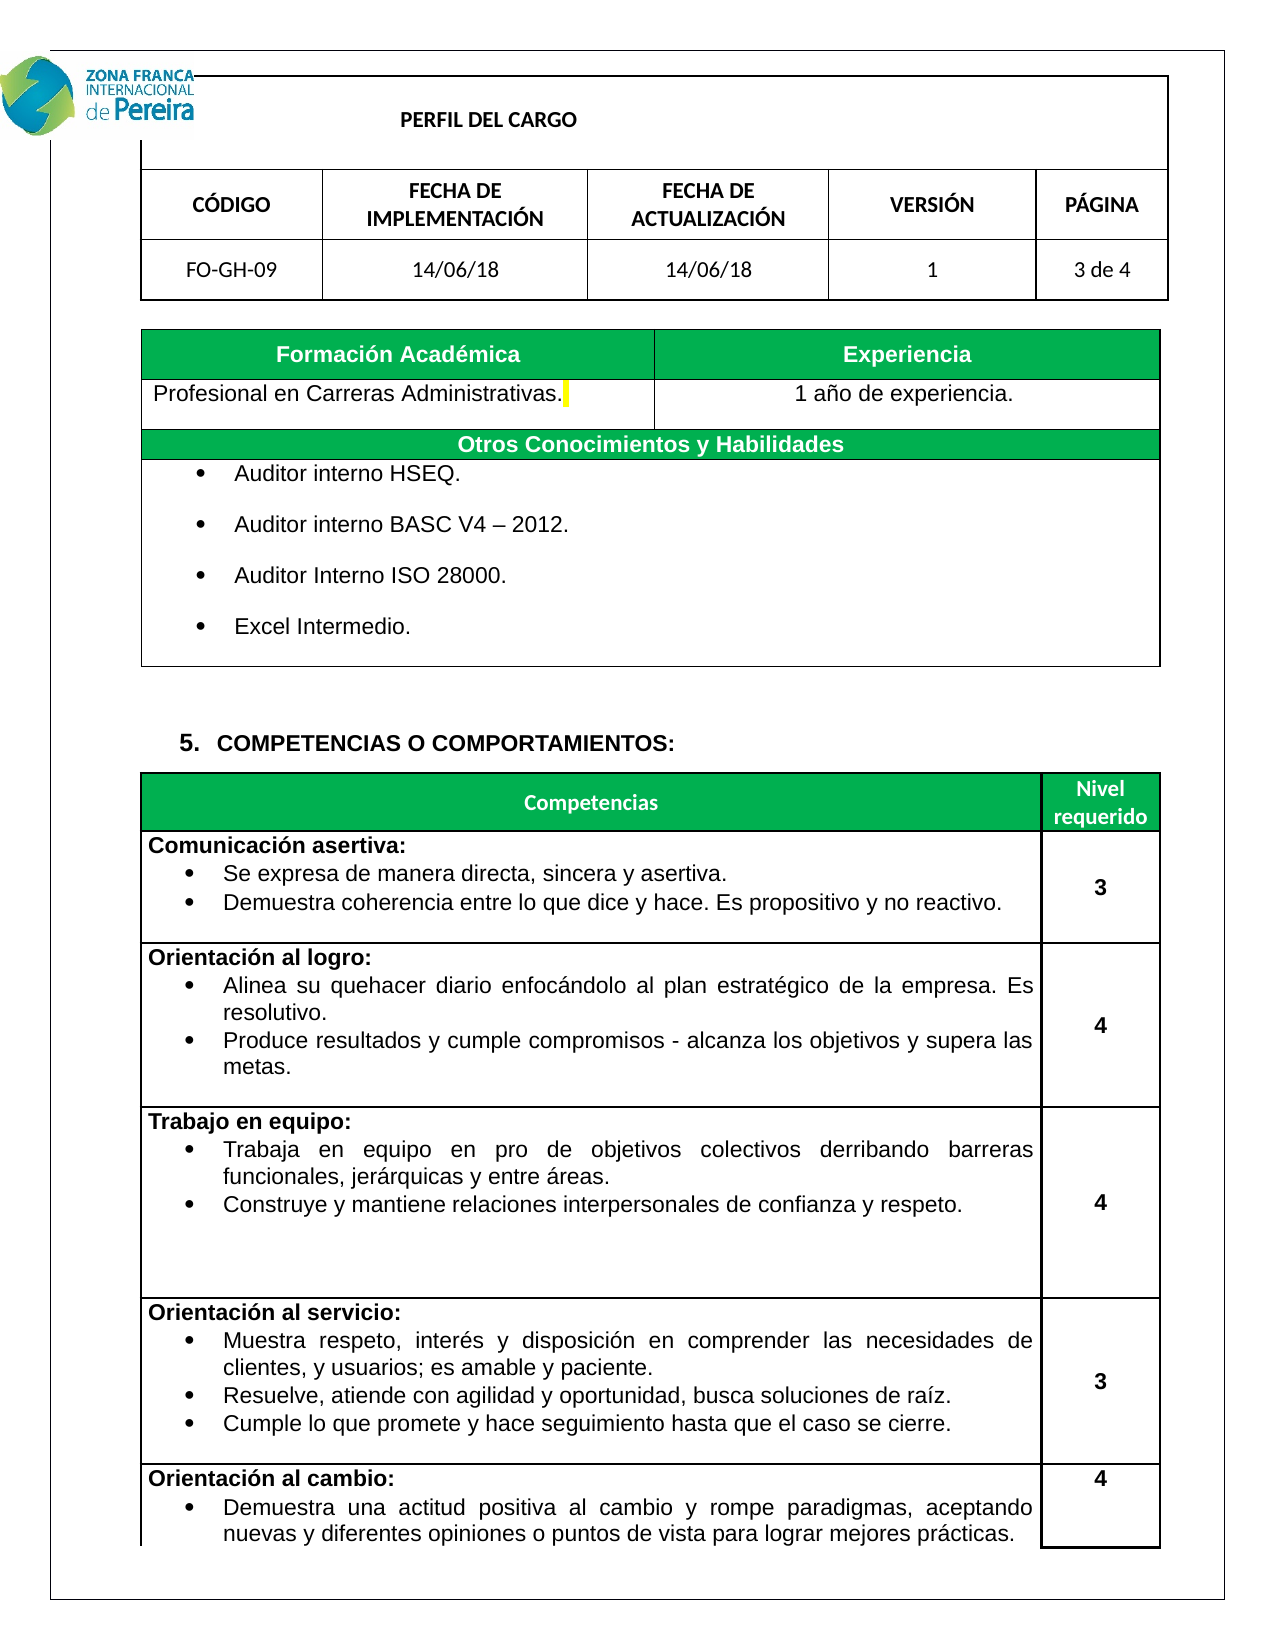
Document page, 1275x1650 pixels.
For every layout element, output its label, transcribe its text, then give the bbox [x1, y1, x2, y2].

table_cell Resuelve, atiende con agilidad y oportunidad, busca soluciones de raíz. [142, 1380, 1040, 1408]
table_cell 4 [1043, 944, 1159, 1106]
table_cell 4 [1043, 1465, 1159, 1546]
table_cell Produce resultados y cumple compromisos - alcanza los objetivos y supera las metas. [142, 1025, 1040, 1106]
table_cell 3 [1043, 832, 1159, 942]
table_cell Comunicación asertiva: [142, 832, 1040, 858]
list COMPETENCIAS O COMPORTAMIENTOS: [179, 728, 1097, 757]
table_cell Demuestra coherencia entre lo que dice y hace. Es propositivo y no reactivo. [142, 887, 1040, 942]
table_cell Trabaja en equipo en pro de objetivos colectivos derribando barreras funcionales, jerárquicas y entre áreas. [142, 1134, 1040, 1189]
table_cell Se expresa de manera directa, sincera y asertiva. [142, 858, 1040, 887]
table_cell Formación Académica [142, 330, 654, 379]
table_cell Otros Conocimientos y Habilidades [142, 430, 1159, 459]
table_cell Demuestra una actitud positiva al cambio y rompe paradigmas, aceptando nuevas y diferentes opiniones o puntos de vista para lograr mejores prácticas. [142, 1492, 1040, 1546]
table_cell Orientación al cambio: [142, 1465, 1040, 1492]
table_cell Construye y mantiene relaciones interpersonales de confianza y respeto. [142, 1189, 1040, 1297]
table_cell 1 año de experiencia. [655, 380, 1159, 428]
table_cell Auditor interno HSEQ. Auditor interno BASC V4 – 2012. Auditor Interno ISO 28000. Excel Intermedio. [142, 460, 1159, 666]
table_cell Orientación al logro: [142, 944, 1040, 970]
table_cell Trabajo en equipo: [142, 1108, 1040, 1134]
table_cell 4 [1043, 1108, 1159, 1297]
table_cell Alinea su quehacer diario enfocándolo al plan estratégico de la empresa. Es resolutivo. [142, 970, 1040, 1025]
table_cell Orientación al servicio: [142, 1299, 1040, 1325]
table_header Competencias [142, 774, 1040, 830]
table_cell Experiencia [655, 330, 1159, 379]
table_cell 3 [1043, 1299, 1159, 1463]
table_header Nivel requerido [1043, 774, 1159, 830]
table_cell Cumple lo que promete y hace seguimiento hasta que el caso se cierre. [142, 1408, 1040, 1463]
table_cell Muestra respeto, interés y disposición en comprender las necesidades de clientes, y usuarios; es amable y paciente. [142, 1325, 1040, 1380]
table_cell Profesional en Carreras Administrativas. [142, 380, 654, 428]
